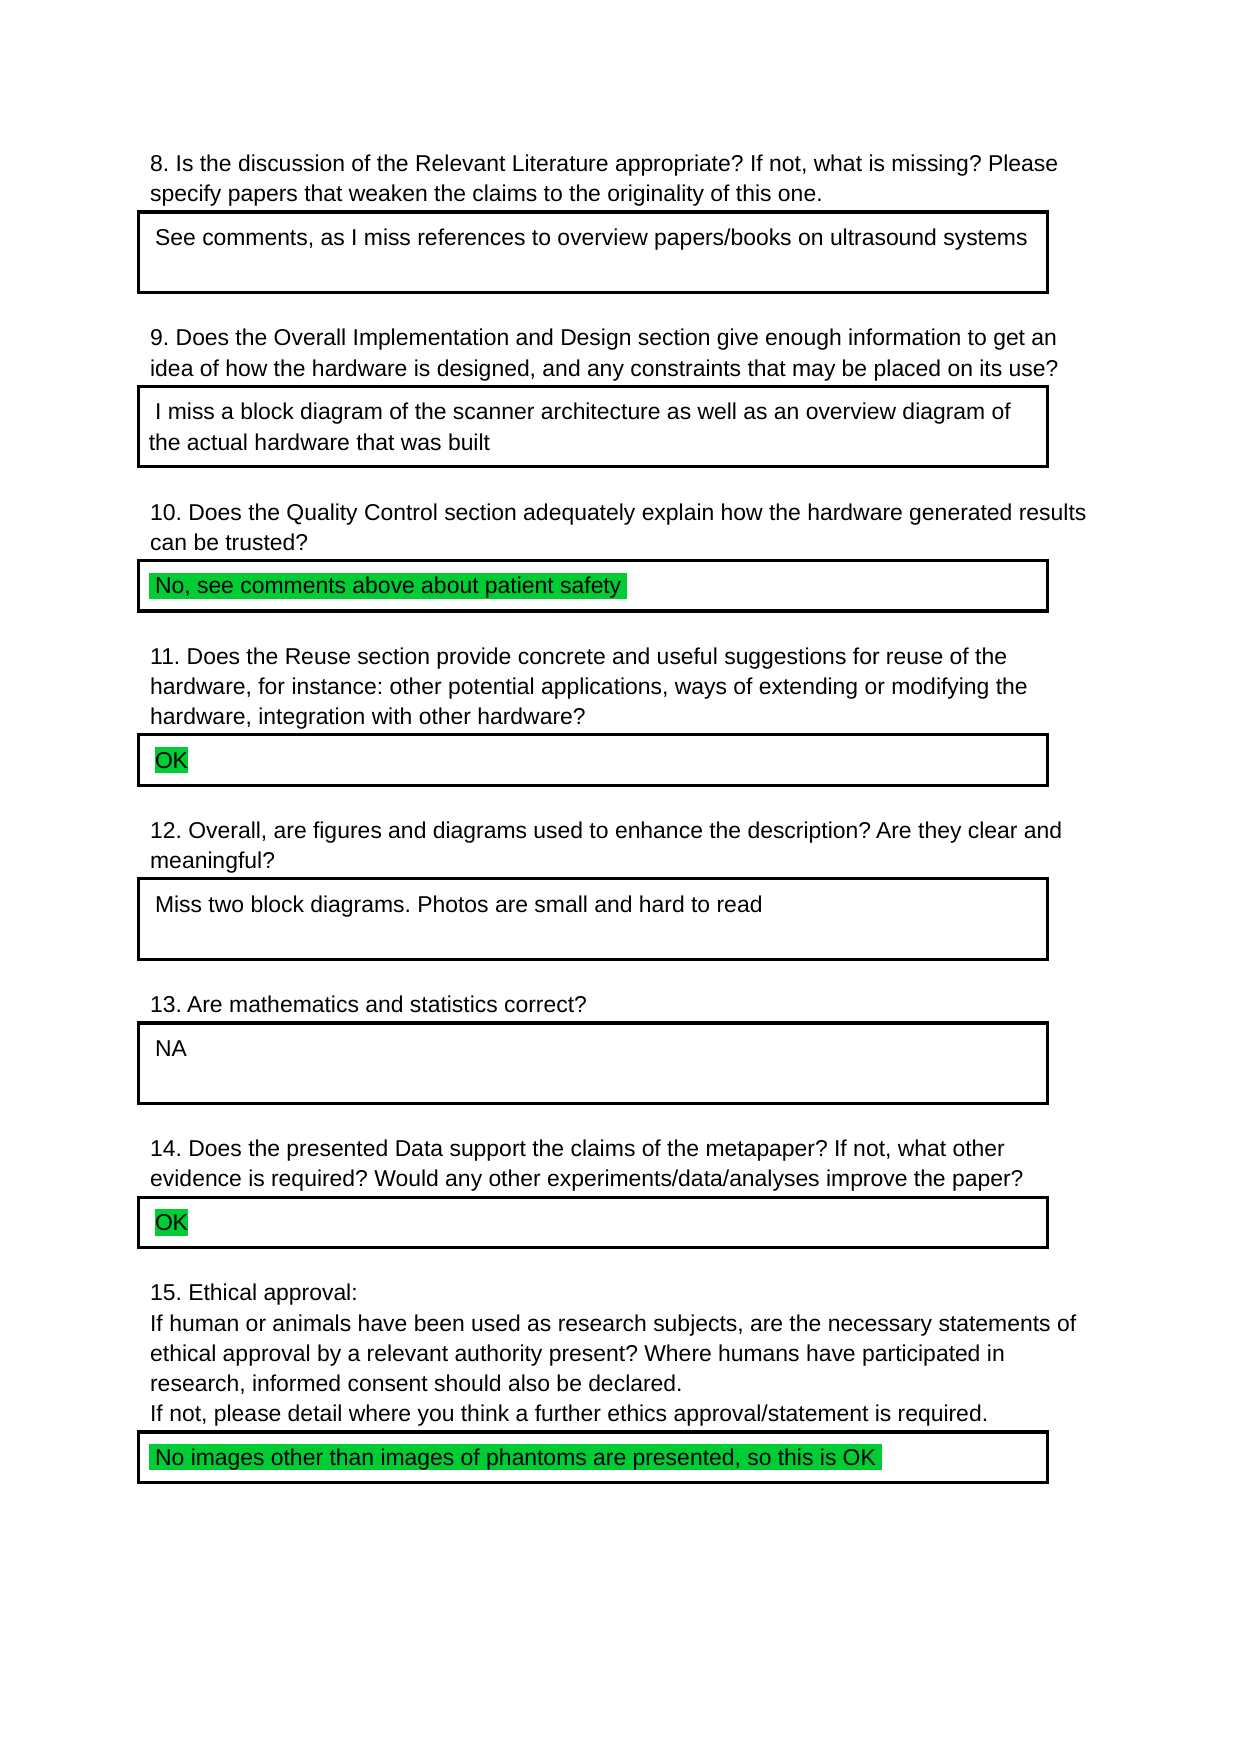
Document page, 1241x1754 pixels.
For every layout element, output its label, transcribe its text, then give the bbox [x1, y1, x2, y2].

table_header I miss a block diagram of the scanner architecture as well as an overview diagram of the actual hardware that was built [140, 388, 1046, 465]
table_header Miss two block diagrams. Photos are small and hard to read [140, 880, 1046, 958]
text 11. Does the Reuse section provide concrete and useful suggestions for reuse of the hardware, for instance: other potential applications, ways of extending or modifying the hardware, integration with other hardware? [150, 643, 1090, 729]
text 12. Overall, are figures and diagrams used to enhance the description? Are they clear and meaningful? [150, 817, 1090, 873]
table_header NA [140, 1025, 1046, 1102]
table_header No, see comments above about patient safety [140, 562, 1046, 609]
text If not, please detail where you think a further ethics approval/statement is required. [150, 1400, 1090, 1426]
text If human or animals have been used as research subjects, are the necessary statements of ethical approval by a relevant authority present? Where humans have participated in research, informed consent should also be declared. [150, 1309, 1090, 1396]
text 15. Ethical approval: [150, 1279, 1090, 1306]
table_header See comments, as I miss references to overview papers/books on ultrasound systems [140, 214, 1046, 291]
text 10. Does the Quality Control section adequately explain how the hardware generated results can be trusted? [150, 498, 1090, 555]
text 13. Are mathematics and statistics correct? [150, 991, 1090, 1017]
text 14. Does the presented Data support the claims of the metapaper? If not, what other evidence is required? Would any other experiments/data/analyses improve the paper? [150, 1135, 1090, 1192]
table_header OK [140, 1199, 1046, 1246]
table_header OK [140, 736, 1046, 783]
text 9. Does the Overall Implementation and Design section give enough information to get an idea of how the hardware is designed, and any constraints that may be placed on its use? [150, 324, 1090, 381]
table_header No images other than images of phantoms are presented, so this is OK [140, 1434, 1046, 1481]
text 8. Is the discussion of the Relevant Literature appropriate? If not, what is missing? Please specify papers that weaken the claims to the originality of this one. [150, 150, 1090, 207]
